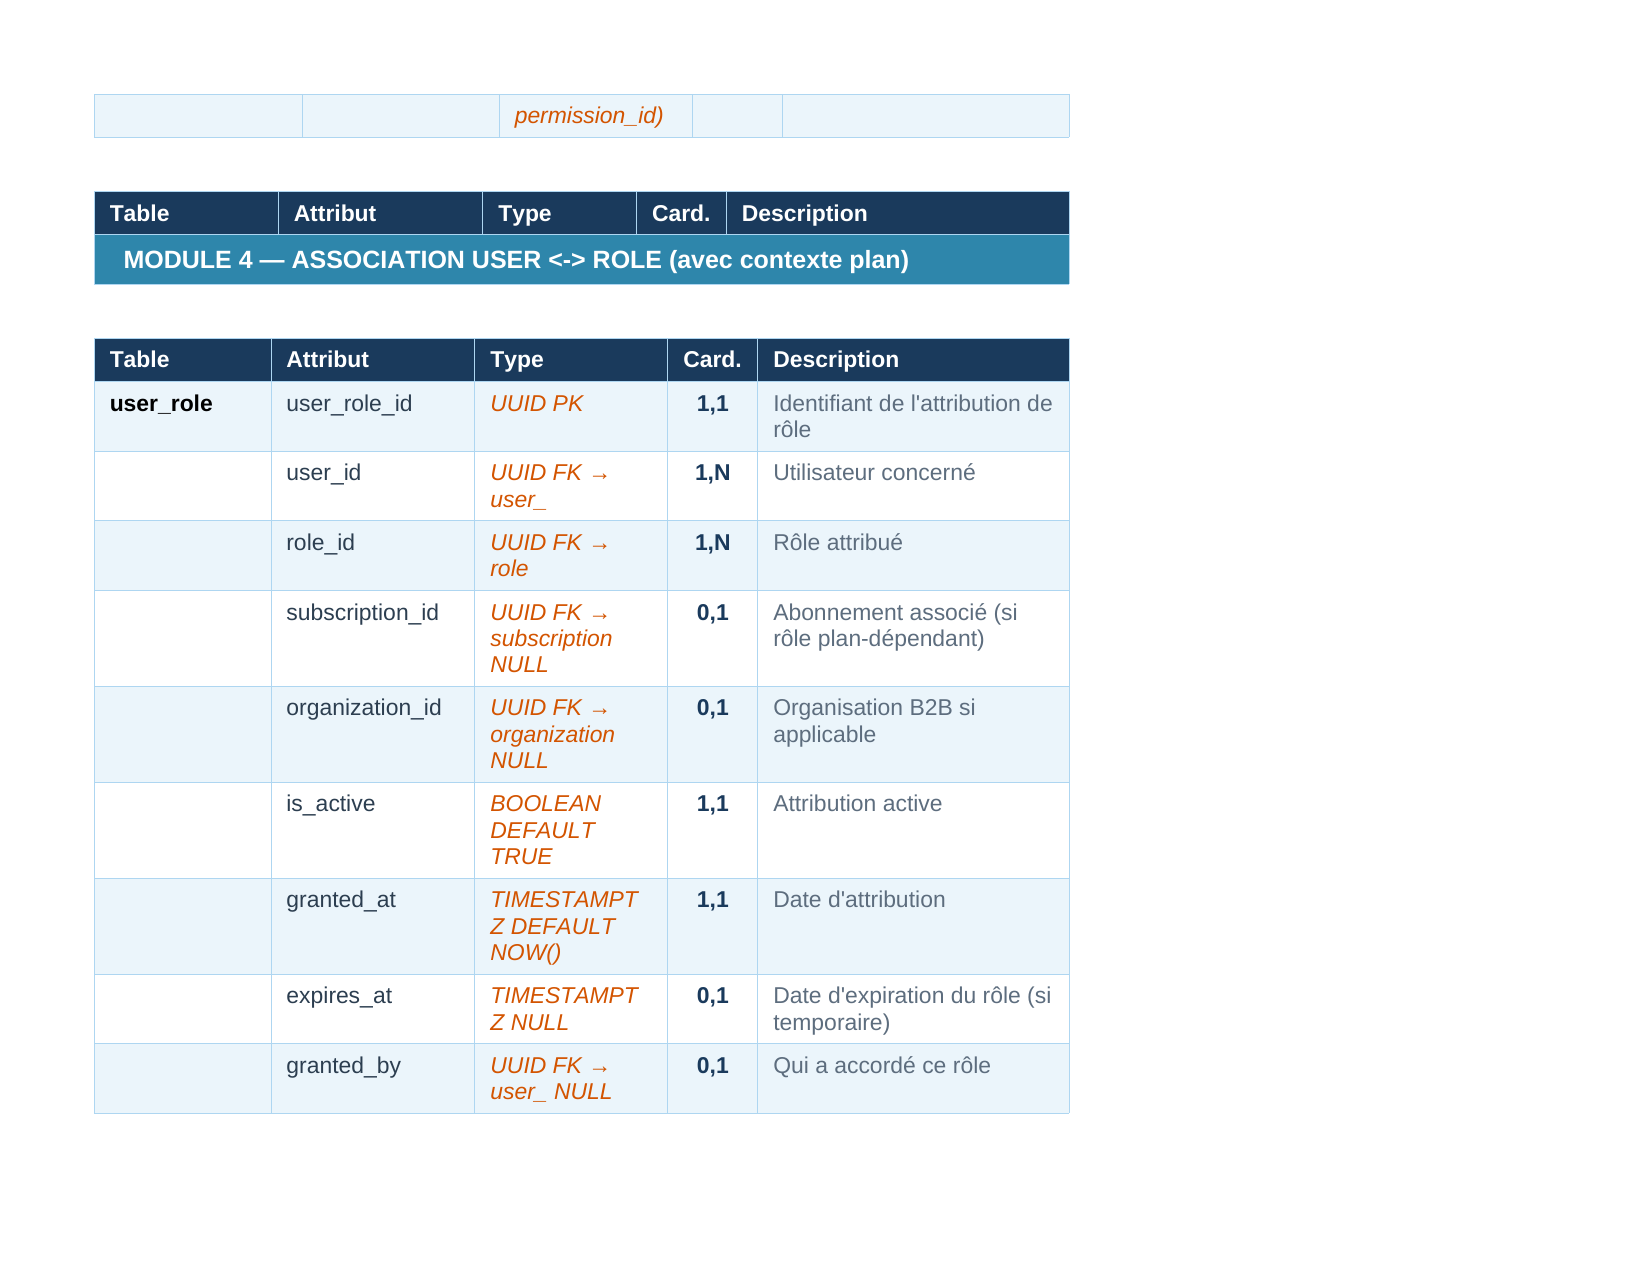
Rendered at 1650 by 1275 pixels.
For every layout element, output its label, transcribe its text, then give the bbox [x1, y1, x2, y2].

table_cell Attribution active [758, 783, 1069, 878]
table_cell Identifiant de l'attribution de rôle [758, 382, 1069, 451]
table_cell UUID PK [475, 382, 667, 451]
table_cell TIMESTAMPTZ NULL [475, 975, 667, 1043]
table_cell UUID FK → user_ [475, 452, 667, 520]
table_cell [95, 1044, 271, 1113]
table_cell [95, 521, 271, 590]
table_cell user_role [95, 382, 271, 451]
table_cell [693, 95, 782, 137]
table_cell 0,1 [668, 687, 757, 782]
table_cell Rôle attribué [758, 521, 1069, 590]
table_cell [95, 783, 271, 878]
table_cell UUID FK → organization NULL [475, 687, 667, 782]
table_header Table [95, 339, 271, 381]
table_cell Qui a accordé ce rôle [758, 1044, 1069, 1113]
table_cell BOOLEAN DEFAULT TRUE [475, 783, 667, 878]
table_cell MODULE 4 — ASSOCIATION USER <-> ROLE (avec contexte plan) [95, 235, 1069, 284]
table_cell expires_at [272, 975, 474, 1043]
table_header Description [758, 339, 1069, 381]
table_cell UUID FK → subscription NULL [475, 591, 667, 686]
table_cell 1,N [668, 521, 757, 590]
table_cell Abonnement associé (si rôle plan-dépendant) [758, 591, 1069, 686]
table_cell 0,1 [668, 591, 757, 686]
table_cell 0,1 [668, 975, 757, 1043]
table_cell permission_id) [500, 95, 692, 137]
table_cell UUID FK → user_ NULL [475, 1044, 667, 1113]
table_cell user_id [272, 452, 474, 520]
table_cell 1,1 [668, 879, 757, 974]
table_cell [303, 95, 499, 137]
table_header Type [475, 339, 667, 381]
table_cell [95, 95, 302, 137]
table_cell Date d'expiration du rôle (si temporaire) [758, 975, 1069, 1043]
table_header Table [95, 192, 278, 234]
table_header Card. [668, 339, 757, 381]
table_cell 1,1 [668, 783, 757, 878]
table_cell Organisation B2B si applicable [758, 687, 1069, 782]
table_cell [95, 591, 271, 686]
table_cell 0,1 [668, 1044, 757, 1113]
table_cell role_id [272, 521, 474, 590]
table_cell subscription_id [272, 591, 474, 686]
table_header Description [727, 192, 1069, 234]
table_cell Utilisateur concerné [758, 452, 1069, 520]
table_cell Date d'attribution [758, 879, 1069, 974]
table_cell organization_id [272, 687, 474, 782]
table_cell [95, 687, 271, 782]
table_cell [95, 975, 271, 1043]
table_cell [95, 879, 271, 974]
table_header Card. [637, 192, 726, 234]
table_header Type [483, 192, 636, 234]
table_cell user_role_id [272, 382, 474, 451]
table_cell 1,N [668, 452, 757, 520]
table_cell is_active [272, 783, 474, 878]
table_cell TIMESTAMPTZ DEFAULT NOW() [475, 879, 667, 974]
table_cell 1,1 [668, 382, 757, 451]
table_cell UUID FK → role [475, 521, 667, 590]
table_cell [95, 452, 271, 520]
table_cell [783, 95, 1069, 137]
table_cell granted_at [272, 879, 474, 974]
table_cell granted_by [272, 1044, 474, 1113]
table_header Attribut [279, 192, 482, 234]
table_header Attribut [272, 339, 474, 381]
